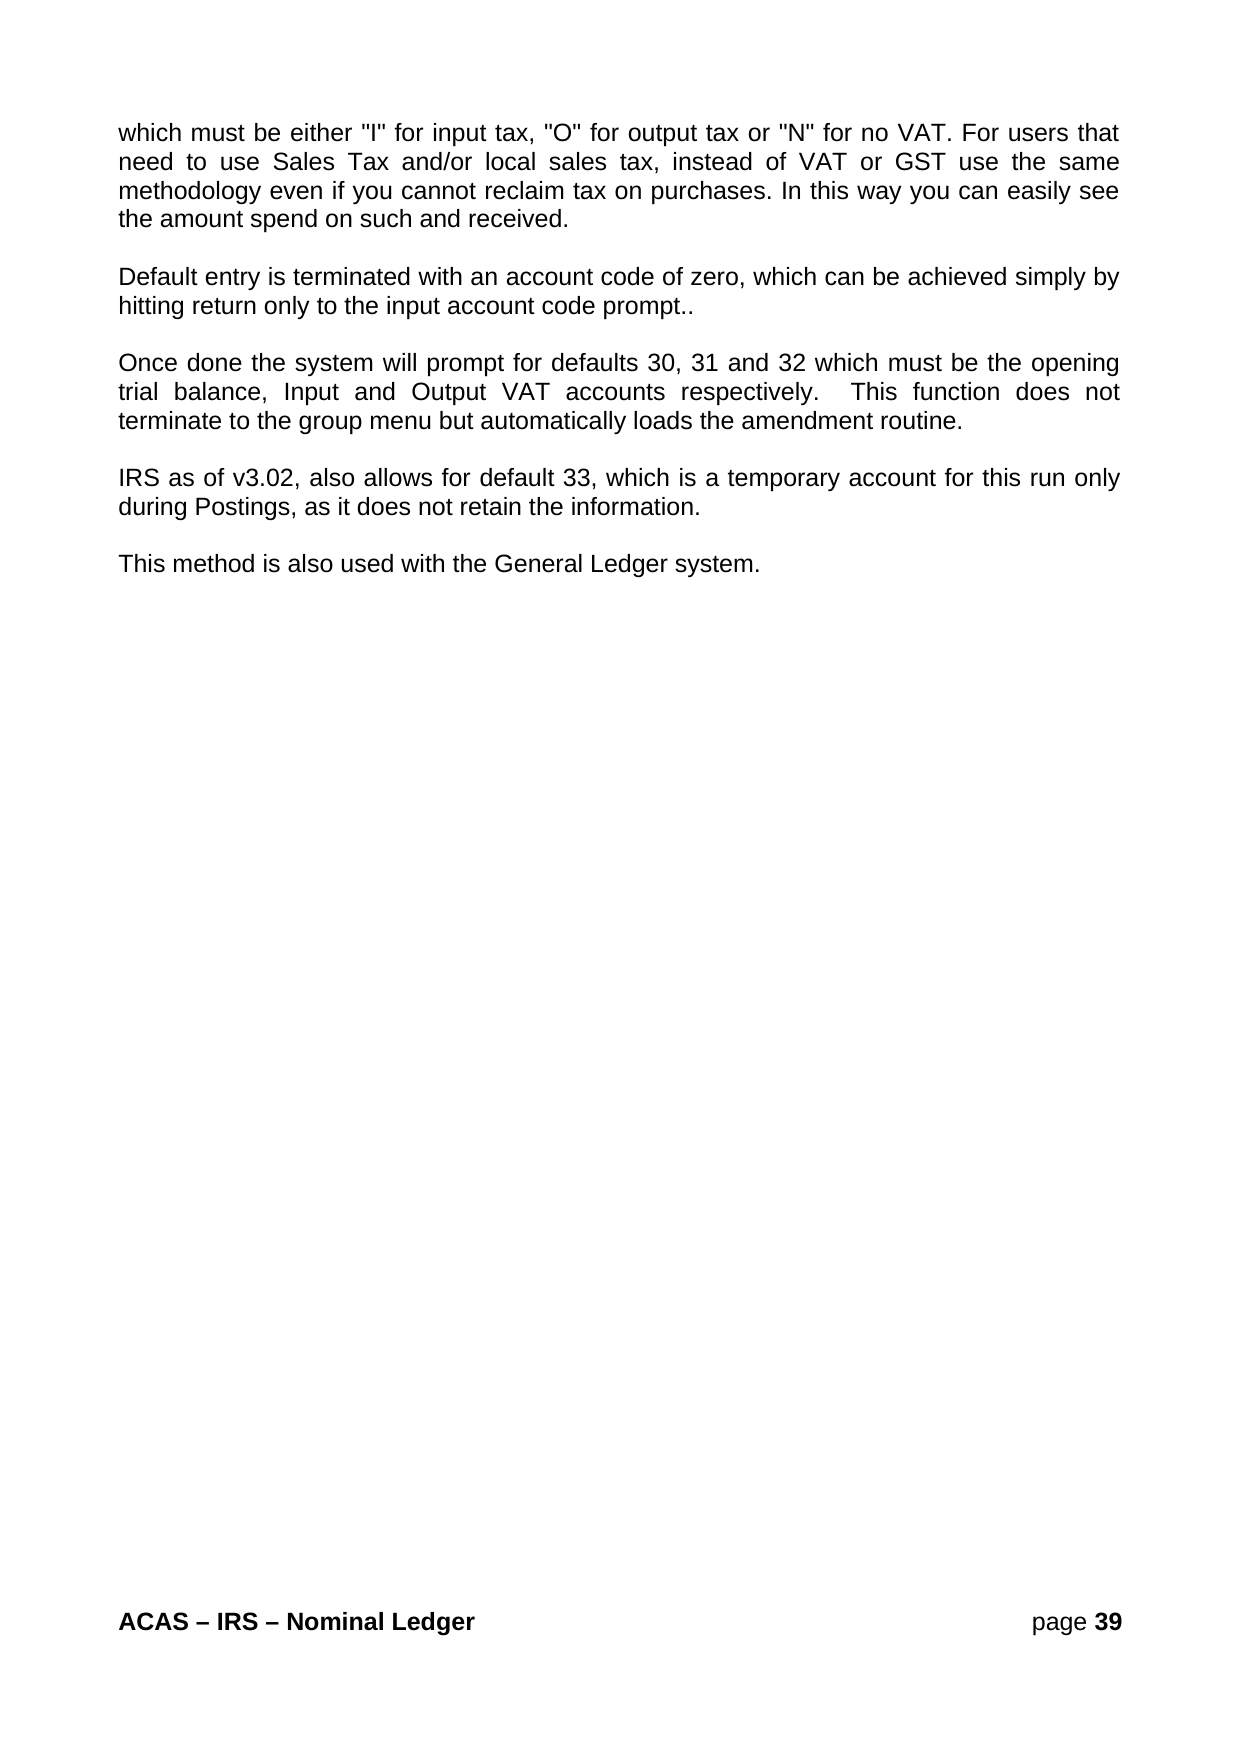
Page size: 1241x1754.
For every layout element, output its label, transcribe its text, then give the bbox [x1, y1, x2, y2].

text Once done the system will prompt for defaults 30, 31 and 32 which must be the opening trial balance, Input and Output VAT accounts respectively. This function does not terminate to the group menu but automatically loads the amendment routine. [118, 348, 1122, 434]
text Default entry is terminated with an account code of zero, which can be achieved simply by hitting return only to the input account code prompt.. [118, 262, 1122, 319]
text which must be either "I" for input tax, "O" for output tax or "N" for no VAT. For users that need to use Sales Tax and/or local sales tax, instead of VAT or GST use the same methodology even if you cannot reclaim tax on purchases. In this way you can easily see the amount spend on such and received. [118, 118, 1122, 233]
text IRS as of v3.02, also allows for default 33, which is a temporary account for this run only during Postings, as it does not retain the information. [118, 463, 1122, 521]
text This method is also used with the General Ledger system. [118, 549, 1122, 578]
